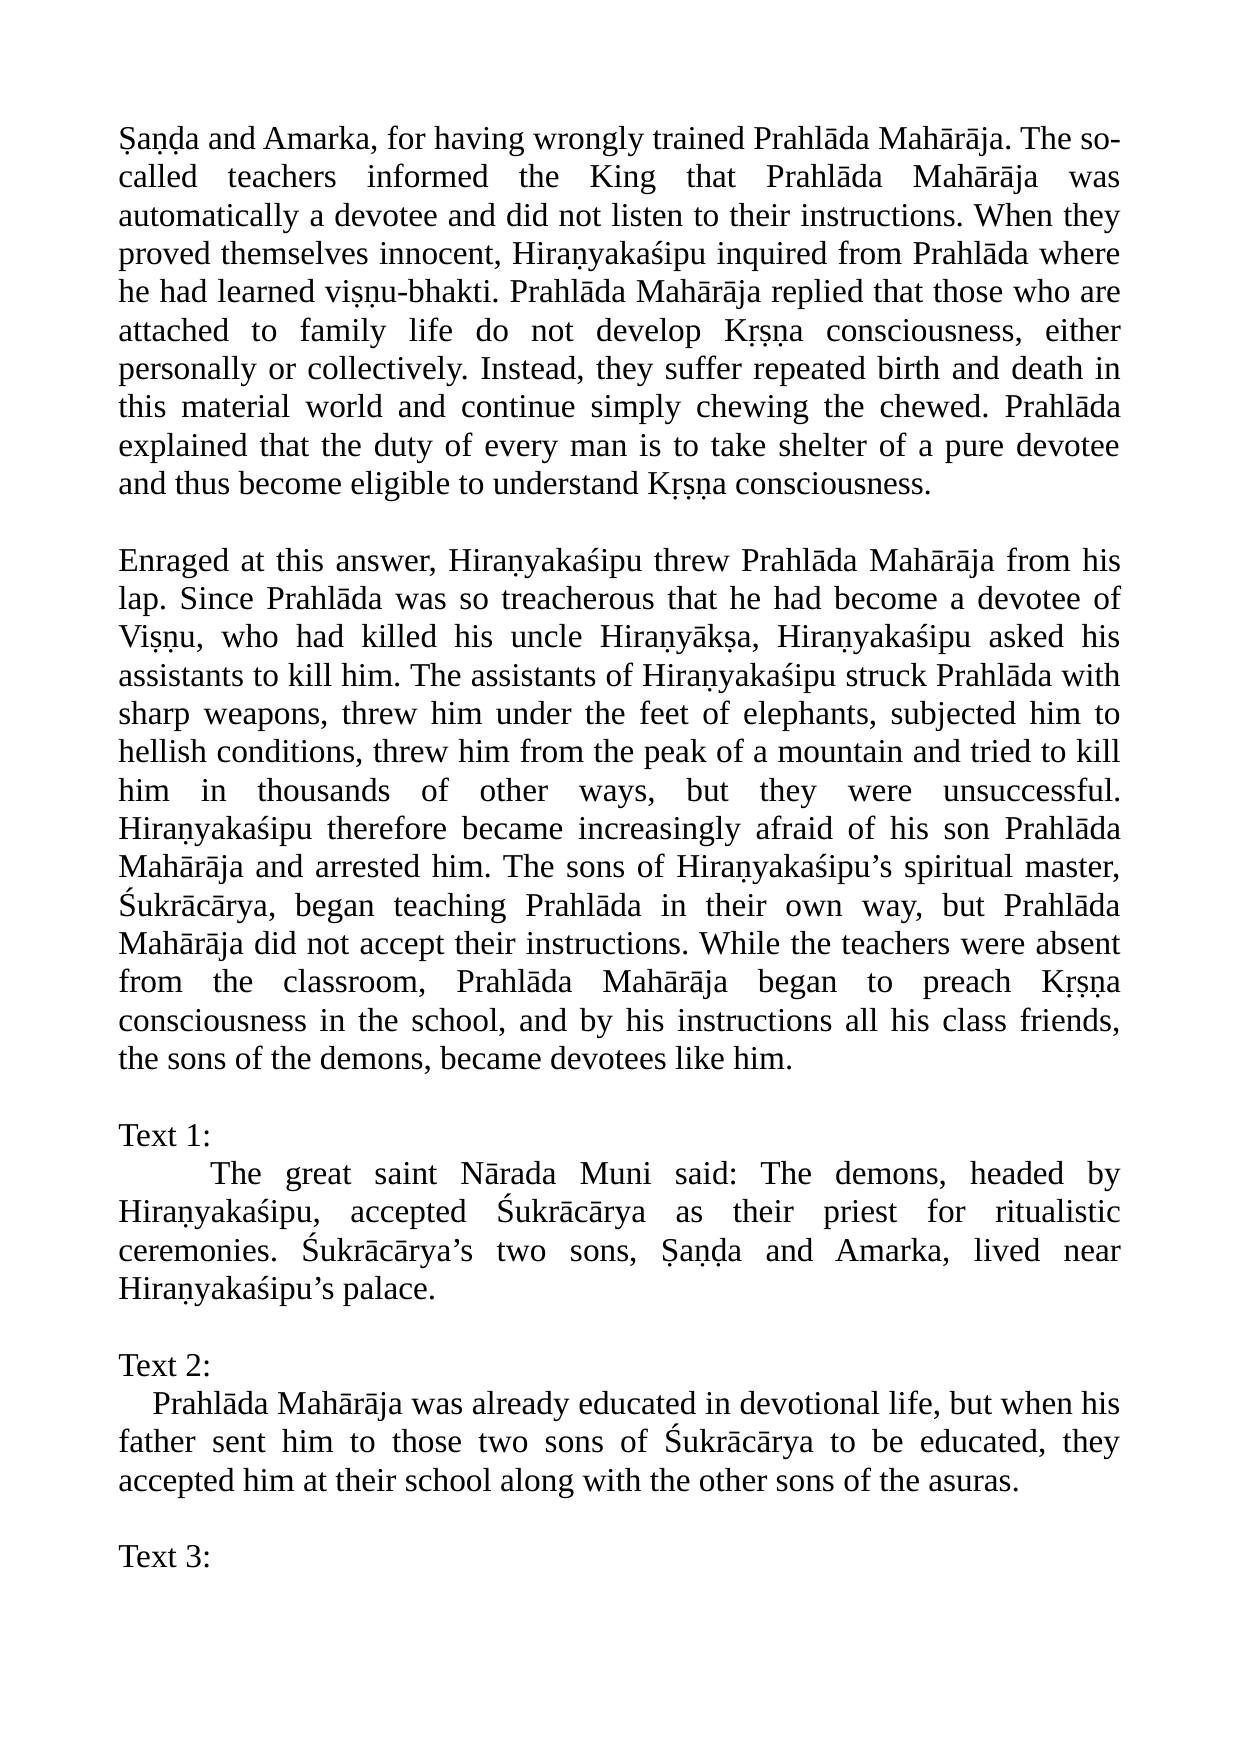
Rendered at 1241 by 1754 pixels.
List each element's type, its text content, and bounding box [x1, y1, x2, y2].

text Text 1: [118, 1115, 1122, 1153]
text Text 3: [118, 1536, 1122, 1575]
text Prahlāda Mahārāja was already educated in devotional life, but when his father sent him to those two sons of Śukrācārya to be educated, they accepted him at their school along with the other sons of the asuras. [118, 1383, 1122, 1498]
text The great saint Nārada Muni said: The demons, headed by Hiraṇyakaśipu, accepted Śukrācārya as their priest for ritualistic ceremonies. Śukrācārya’s two sons, Ṣaṇḍa and Amarka, lived near Hiraṇyakaśipu’s palace. [118, 1153, 1122, 1306]
text Ṣaṇḍa and Amarka, for having wrongly trained Prahlāda Mahārāja. The so-called teachers informed the King that Prahlāda Mahārāja was automatically a devotee and did not listen to their instructions. When they proved themselves innocent, Hiraṇyakaśipu inquired from Prahlāda where he had learned viṣṇu-bhakti. Prahlāda Mahārāja replied that those who are attached to family life do not develop Kṛṣṇa consciousness, either personally or collectively. Instead, they suffer repeated birth and death in this material world and continue simply chewing the chewed. Prahlāda explained that the duty of every man is to take shelter of a pure devotee and thus become eligible to understand Kṛṣṇa consciousness. [118, 118, 1122, 501]
text Text 2: [118, 1345, 1122, 1383]
text Enraged at this answer, Hiraṇyakaśipu threw Prahlāda Mahārāja from his lap. Since Prahlāda was so treacherous that he had become a devotee of Viṣṇu, who had killed his uncle Hiraṇyākṣa, Hiraṇyakaśipu asked his assistants to kill him. The assistants of Hiraṇyakaśipu struck Prahlāda with sharp weapons, threw him under the feet of elephants, subjected him to hellish conditions, threw him from the peak of a mountain and tried to kill him in thousands of other ways, but they were unsuccessful. Hiraṇyakaśipu therefore became increasingly afraid of his son Prahlāda Mahārāja and arrested him. The sons of Hiraṇyakaśipu’s spiritual master, Śukrācārya, began teaching Prahlāda in their own way, but Prahlāda Mahārāja did not accept their instructions. While the teachers were absent from the classroom, Prahlāda Mahārāja began to preach Kṛṣṇa consciousness in the school, and by his instructions all his class friends, the sons of the demons, became devotees like him. [118, 540, 1122, 1076]
